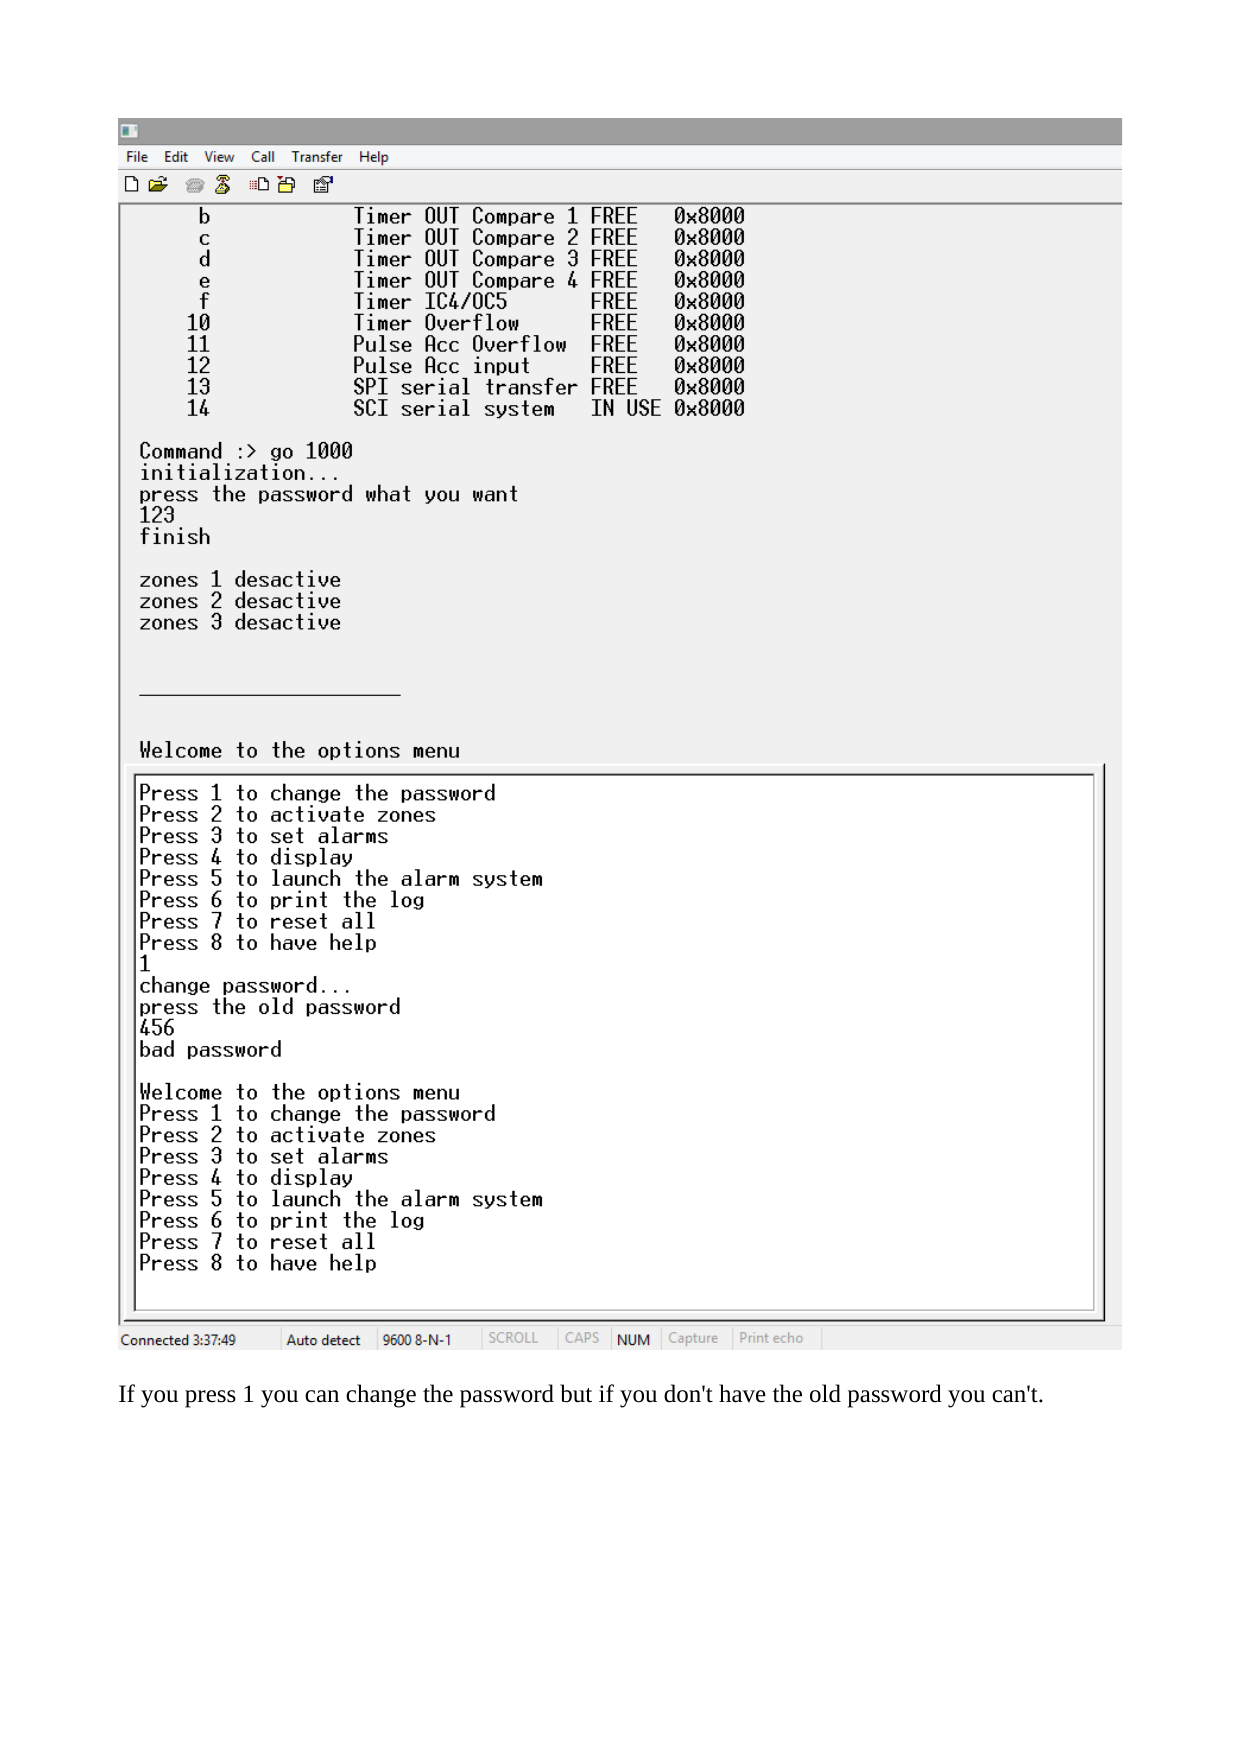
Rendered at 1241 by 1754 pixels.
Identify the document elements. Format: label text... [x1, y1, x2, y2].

picture [118, 118, 1123, 1350]
text If you press 1 you can change the password but if you don't have the old password you can't. [118, 1379, 1122, 1407]
